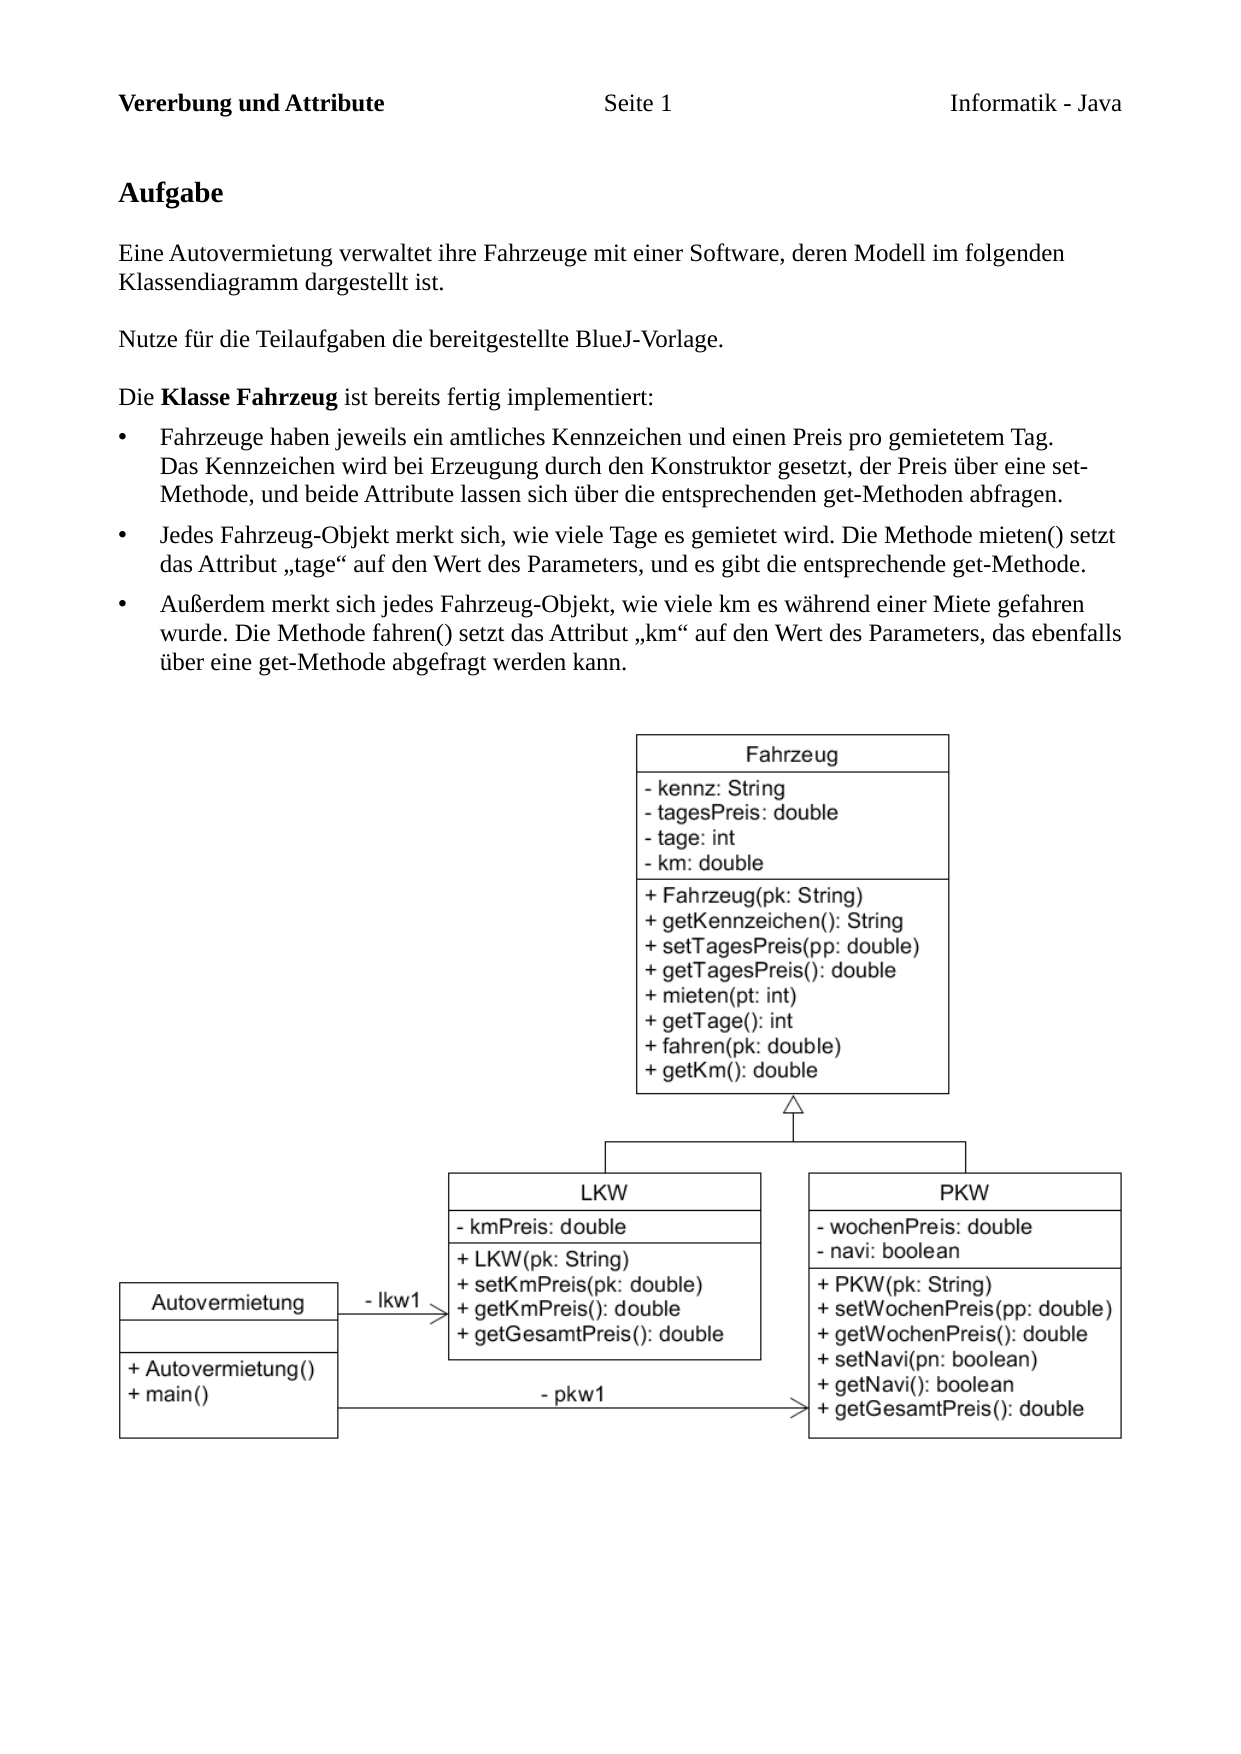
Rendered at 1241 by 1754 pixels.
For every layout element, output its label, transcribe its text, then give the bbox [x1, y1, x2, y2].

list Fahrzeuge haben jeweils ein amtliches Kennzeichen und einen Preis pro gemietetem Tag. Das Kennzeichen wird bei Erzeugung durch den Konstruktor gesetzt, der Preis über eine set-Methode, und beide Attribute lassen sich über die entsprechenden get-Methoden abfragen. [118, 422, 1122, 508]
text Die Klasse Fahrzeug ist bereits fertig implementiert: [118, 382, 1122, 410]
list Jedes Fahrzeug-Objekt merkt sich, wie viele Tage es gemietet wird. Die Methode mieten() setzt das Attribut „tage“ auf den Wert des Parameters, und es gibt die entsprechende get-Methode. [118, 520, 1122, 578]
picture [118, 733, 1123, 1440]
list Außerdem merkt sich jedes Fahrzeug-Objekt, wie viele km es während einer Miete gefahren wurde. Die Methode fahren() setzt das Attribut „km“ auf den Wert des Parameters, das ebenfalls über eine get-Methode abgefragt werden kann. [118, 589, 1122, 676]
text Aufgabe [118, 176, 1122, 209]
text Eine Autovermietung verwaltet ihre Fahrzeuge mit einer Software, deren Modell im folgenden Klassendiagramm dargestellt ist. [118, 238, 1122, 295]
text Nutze für die Teilaufgaben die bereitgestellte BlueJ-Vorlage. [118, 324, 1122, 353]
